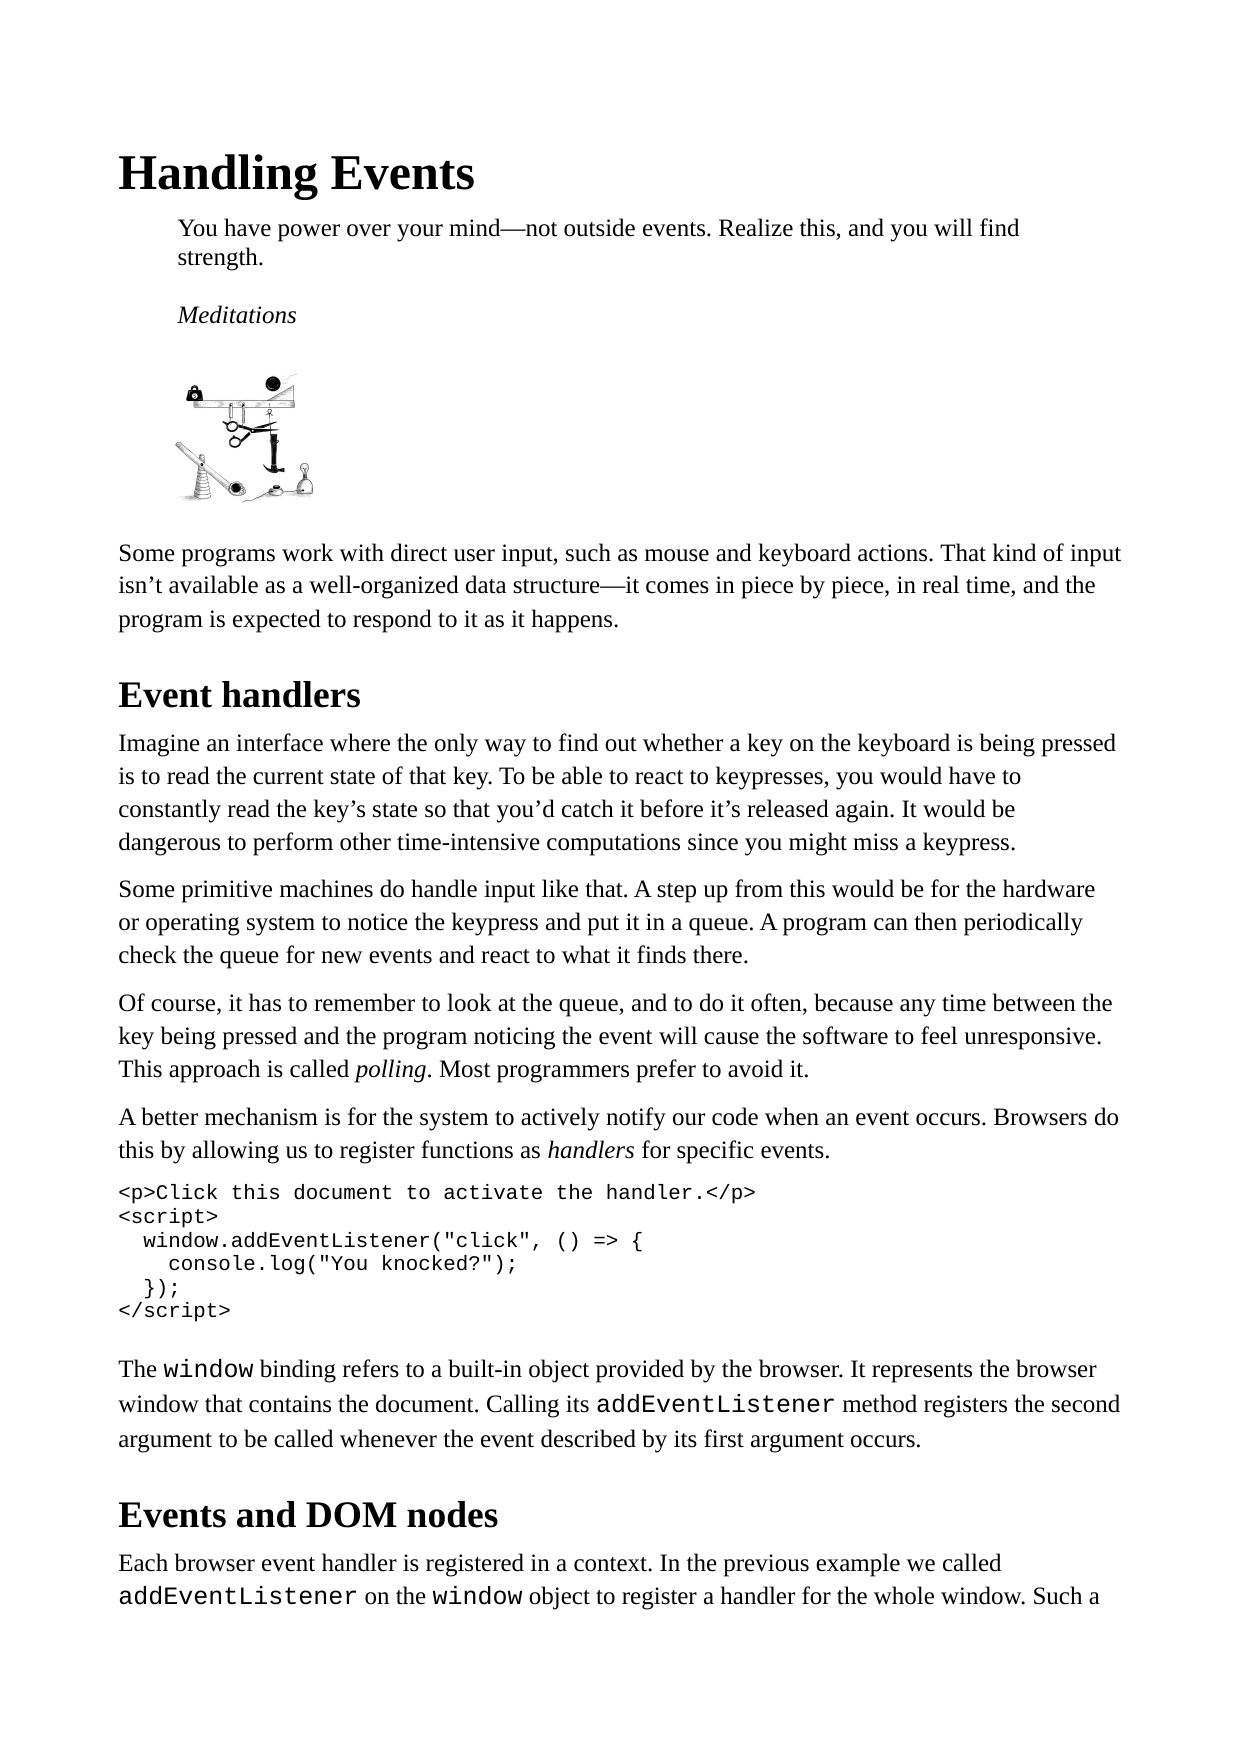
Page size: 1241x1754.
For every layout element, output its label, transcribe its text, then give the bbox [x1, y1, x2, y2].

text Each browser event handler is registered in a context. In the previous example we called addEventListener on the window object to register a handler for the whole window. Such a [118, 1548, 1122, 1612]
subtitle Events and DOM nodes [118, 1492, 1122, 1535]
text A better mechanism is for the system to actively notify our code when an event occurs. Browsers do this by allowing us to register functions as handlers for specific events. [118, 1102, 1122, 1163]
text Some programs work with direct user input, such as mouse and keyboard actions. That kind of input isn’t available as a well-organized data structure—it comes in piece by piece, in real time, and the program is expected to respond to it as it happens. [118, 538, 1122, 632]
text Imagine an interface where the only way to find out whether a key on the keyboard is being pressed is to read the current state of that key. To be able to react to keypresses, you would have to constantly read the key’s state so that you’d catch it before it’s released again. It would be dangerous to perform other time-intensive computations since you might miss a keypress. [118, 728, 1122, 856]
text Some primitive machines do handle input like that. A step up from this would be for the hardware or operating system to notice the keypress and put it in a queue. A program can then periodically check the queue for new events and react to what it finds there. [118, 874, 1122, 969]
text <script> [118, 1206, 1122, 1229]
text </script> [118, 1301, 1122, 1324]
text The window binding refers to a built-in object provided by the browser. It represents the browser window that contains the document. Calling its addEventListener method registers the second argument to be called whenever the event described by its first argument occurs. [118, 1354, 1122, 1453]
text }); [118, 1277, 1122, 1301]
text Of course, it has to remember to look at the queue, and to do it often, because any time between the key being pressed and the program noticing the event will cause the software to feel unresponsive. This approach is called polling. Most programmers prefer to avoid it. [118, 988, 1122, 1083]
text console.log("You knocked?"); [118, 1253, 1122, 1277]
text Meditations [177, 300, 1063, 329]
subtitle Handling Events [118, 143, 1122, 201]
text <p>Click this document to activate the handler.</p> [118, 1182, 1122, 1206]
picture [118, 358, 364, 514]
text You have power over your mind—not outside events. Realize this, and you will find strength. [177, 213, 1063, 271]
subtitle Event handlers [118, 672, 1122, 715]
text window.addEventListener("click", () => { [118, 1229, 1122, 1253]
